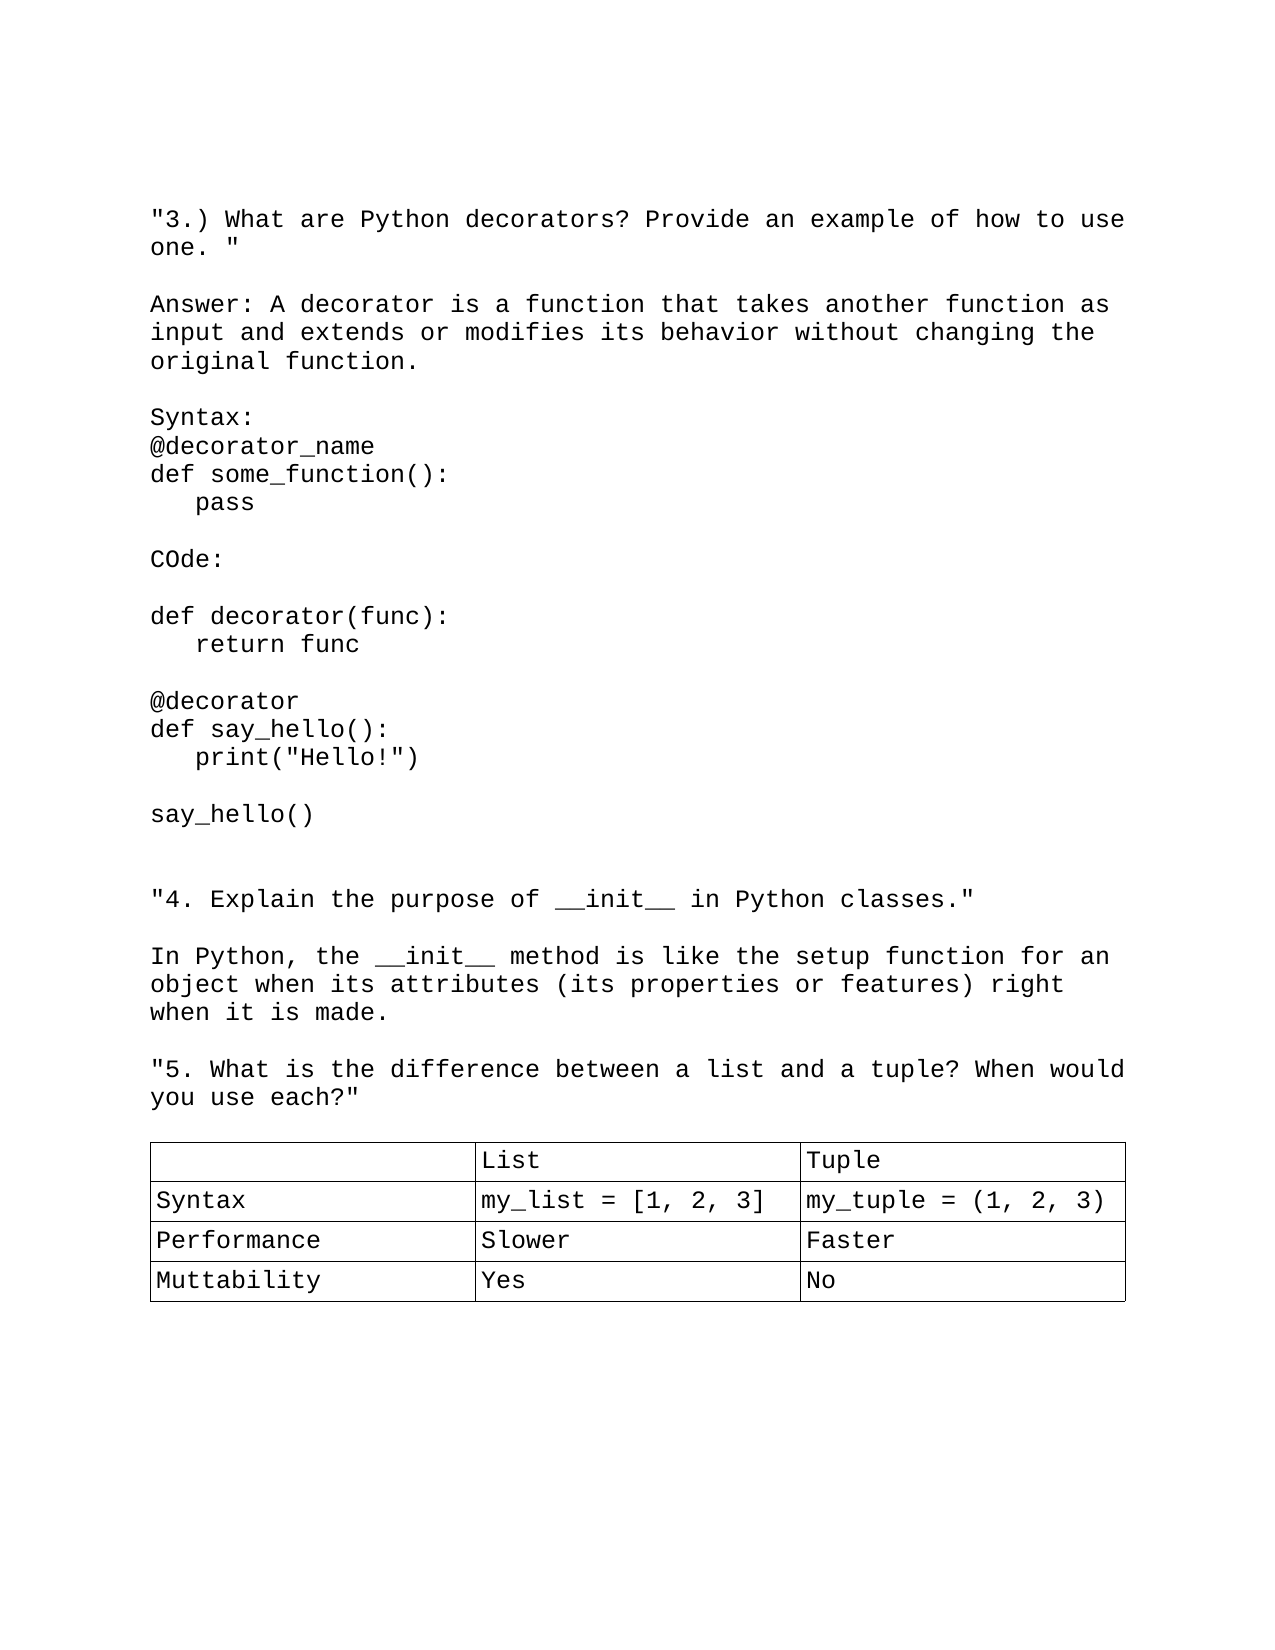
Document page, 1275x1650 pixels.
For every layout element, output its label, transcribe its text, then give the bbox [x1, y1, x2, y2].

table_cell No [801, 1262, 1125, 1301]
table_cell Muttability [151, 1262, 475, 1301]
table_cell my_list = [1, 2, 3] [476, 1182, 800, 1221]
table_header List [476, 1143, 800, 1181]
text return func [150, 632, 1125, 660]
text COde: [150, 547, 1125, 575]
table_cell Yes [476, 1262, 800, 1301]
text pass [150, 490, 1125, 518]
table_cell Performance [151, 1222, 475, 1261]
text "4. Explain the purpose of __init__ in Python classes." [150, 887, 1125, 915]
table_cell Slower [476, 1222, 800, 1261]
text say_hello() [150, 802, 1125, 830]
text @decorator_name [150, 433, 1125, 462]
text def some_function(): [150, 462, 1125, 490]
table_cell Faster [801, 1222, 1125, 1261]
table_cell Syntax [151, 1182, 475, 1221]
table_cell my_tuple = (1, 2, 3) [801, 1182, 1125, 1221]
text In Python, the __init__ method is like the setup function for an object when its attributes (its properties or features) right when it is made. [150, 943, 1125, 1028]
text "3.) What are Python decorators? Provide an example of how to use one. " [150, 207, 1125, 263]
text Answer: A decorator is a function that takes another function as input and extends or modifies its behavior without changing the original function. [150, 292, 1125, 377]
text print("Hello!") [150, 745, 1125, 773]
text Syntax: [150, 405, 1125, 433]
text "5. What is the difference between a list and a tuple? When would you use each?" [150, 1057, 1125, 1113]
table_header Tuple [801, 1143, 1125, 1181]
table_header [151, 1143, 475, 1181]
text @decorator [150, 688, 1125, 717]
text def decorator(func): [150, 603, 1125, 632]
text def say_hello(): [150, 717, 1125, 745]
